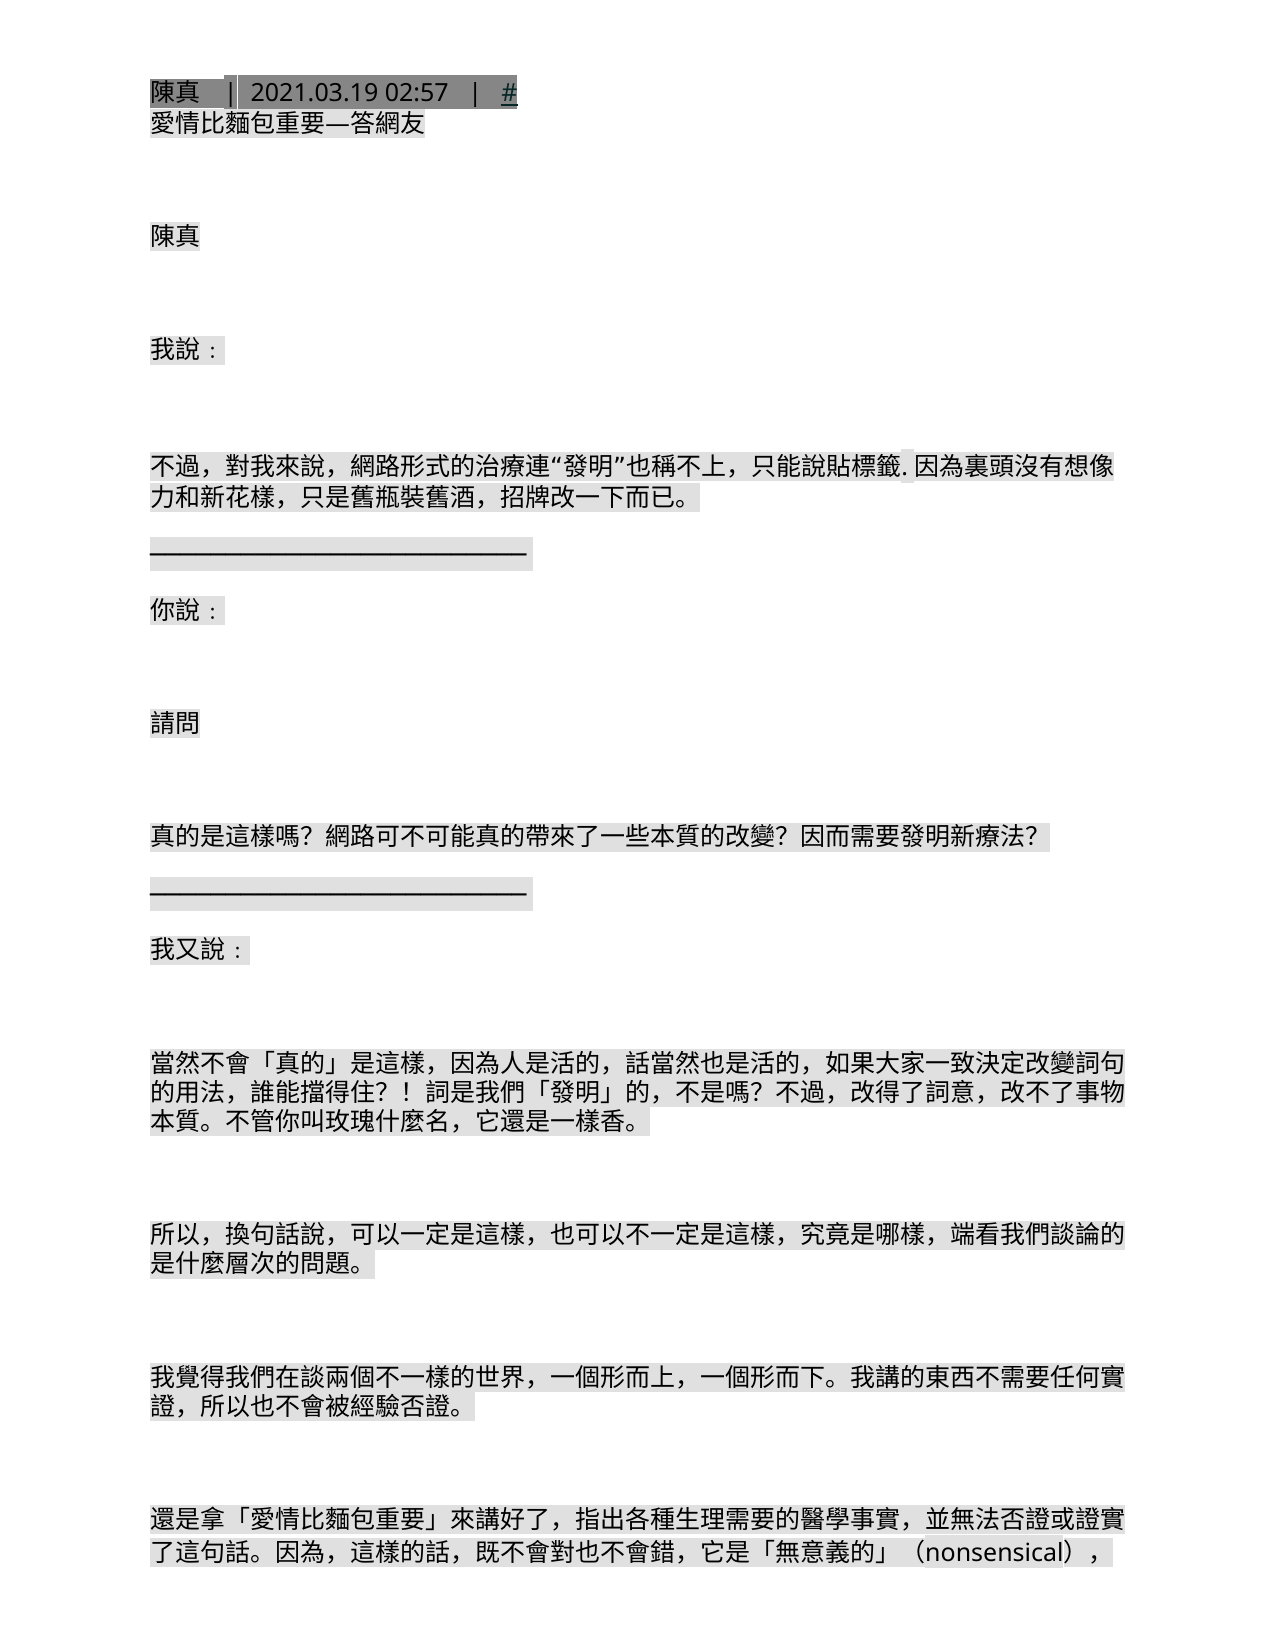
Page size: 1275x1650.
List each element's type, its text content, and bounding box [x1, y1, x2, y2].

text 我覺得我們在談兩個不一樣的世界，一個形而上，一個形而下。我講的東西不需要任何實證，所以也不會被經驗否證。 [150, 1363, 1125, 1421]
text 所以，換句話說，可以一定是這樣，也可以不一定是這樣，究竟是哪樣，端看我們談論的是什麼層次的問題。 [150, 1221, 1125, 1279]
text 我又說﹕ [150, 936, 1125, 965]
text 我說﹕ [150, 336, 1125, 365]
text 真的是這樣嗎？網路可不可能真的帶來了一些本質的改變？因而需要發明新療法？ [150, 822, 1125, 852]
text 你說﹕ [150, 596, 1125, 625]
text 愛情比麵包重要—答網友 [150, 109, 1125, 138]
text 還是拿「愛情比麵包重要」來講好了，指出各種生理需要的醫學事實，並無法否證或證實了這句話。因為，這樣的話，既不會對也不會錯，它是「無意義的」（nonsensical）， [150, 1505, 1125, 1568]
text 陳真 | 2021.03.19 02:57 | # [150, 75, 1125, 109]
text ───────────────────────── [150, 877, 1125, 911]
text 當然不會「真的」是這樣，因為人是活的，話當然也是活的，如果大家一致決定改變詞句的用法，誰能擋得住？！詞是我們「發明」的，不是嗎？不過，改得了詞意，改不了事物本質。不管你叫玫瑰什麼名，它還是一樣香。 [150, 1049, 1125, 1136]
text 陳真 [150, 222, 1125, 251]
text 不過，對我來說，網路形式的治療連“發明”也稱不上，只能說貼標籤. 因為裏頭沒有想像力和新花樣，只是舊瓶裝舊酒，招牌改一下而已。 [150, 449, 1125, 512]
text 請問 [150, 709, 1125, 738]
text ───────────────────────── [150, 537, 1125, 571]
